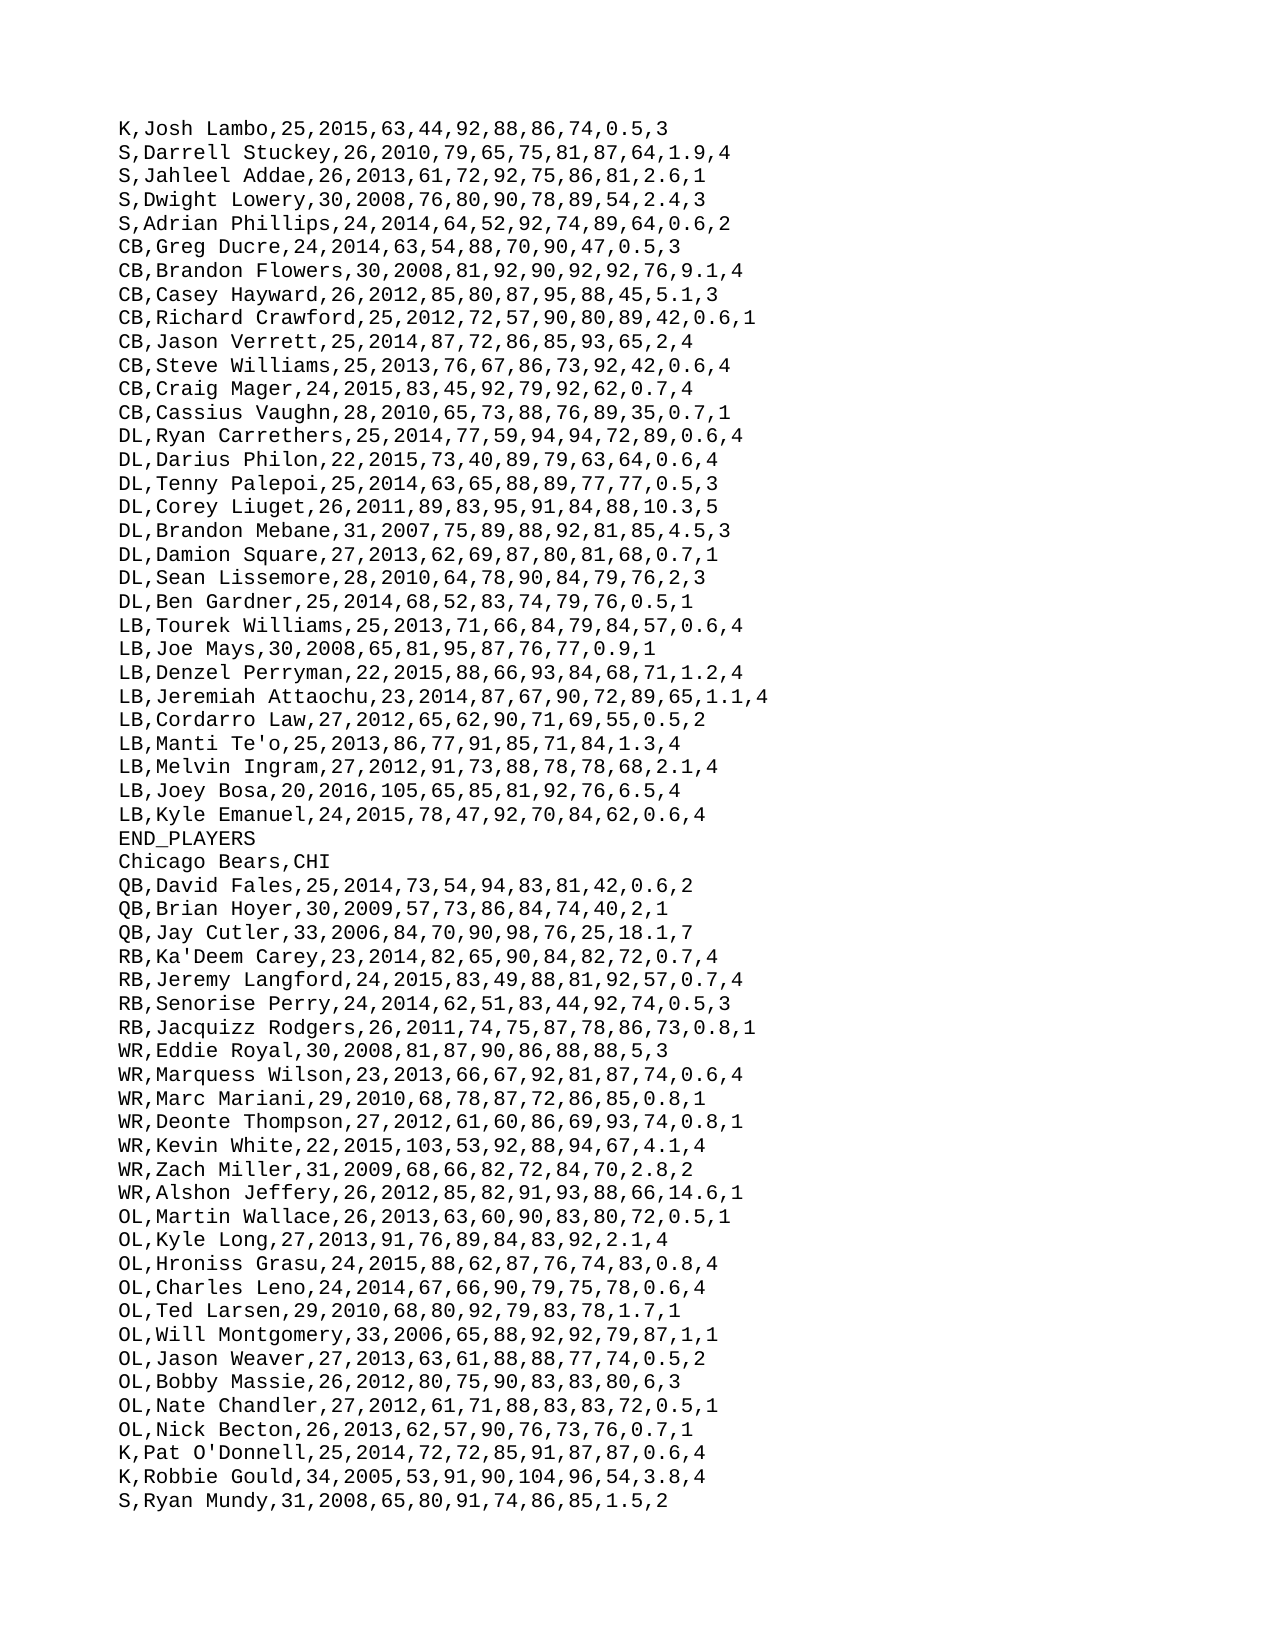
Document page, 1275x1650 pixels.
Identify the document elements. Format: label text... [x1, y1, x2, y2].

text K,Josh Lambo,25,2015,63,44,92,88,86,74,0.5,3 [118, 118, 1157, 142]
text S,Adrian Phillips,24,2014,64,52,92,74,89,64,0.6,2 [118, 213, 1157, 236]
text CB,Richard Crawford,25,2012,72,57,90,80,89,42,0.6,1 [118, 307, 1157, 331]
text OL,Nate Chandler,27,2012,61,71,88,83,83,72,0.5,1 [118, 1395, 1157, 1419]
text OL,Ted Larsen,29,2010,68,80,92,79,83,78,1.7,1 [118, 1300, 1157, 1324]
text DL,Ben Gardner,25,2014,68,52,83,74,79,76,0.5,1 [118, 591, 1157, 615]
text WR,Deonte Thompson,27,2012,61,60,86,69,93,74,0.8,1 [118, 1111, 1157, 1135]
text CB,Casey Hayward,26,2012,85,80,87,95,88,45,5.1,3 [118, 284, 1157, 307]
text RB,Jeremy Langford,24,2015,83,49,88,81,92,57,0.7,4 [118, 969, 1157, 993]
text WR,Kevin White,22,2015,103,53,92,88,94,67,4.1,4 [118, 1135, 1157, 1158]
text K,Robbie Gould,34,2005,53,91,90,104,96,54,3.8,4 [118, 1466, 1157, 1489]
text CB,Cassius Vaughn,28,2010,65,73,88,76,89,35,0.7,1 [118, 402, 1157, 426]
text WR,Zach Miller,31,2009,68,66,82,72,84,70,2.8,2 [118, 1158, 1157, 1182]
text OL,Kyle Long,27,2013,91,76,89,84,83,92,2.1,4 [118, 1229, 1157, 1253]
text CB,Craig Mager,24,2015,83,45,92,79,92,62,0.7,4 [118, 378, 1157, 402]
text WR,Marc Mariani,29,2010,68,78,87,72,86,85,0.8,1 [118, 1088, 1157, 1111]
text OL,Will Montgomery,33,2006,65,88,92,92,79,87,1,1 [118, 1324, 1157, 1348]
text RB,Jacquizz Rodgers,26,2011,74,75,87,78,86,73,0.8,1 [118, 1017, 1157, 1040]
text S,Darrell Stuckey,26,2010,79,65,75,81,87,64,1.9,4 [118, 142, 1157, 165]
text CB,Jason Verrett,25,2014,87,72,86,85,93,65,2,4 [118, 331, 1157, 354]
text WR,Marquess Wilson,23,2013,66,67,92,81,87,74,0.6,4 [118, 1064, 1157, 1088]
text S,Ryan Mundy,31,2008,65,80,91,74,86,85,1.5,2 [118, 1489, 1157, 1513]
text DL,Ryan Carrethers,25,2014,77,59,94,94,72,89,0.6,4 [118, 426, 1157, 449]
text LB,Denzel Perryman,22,2015,88,66,93,84,68,71,1.2,4 [118, 662, 1157, 686]
text CB,Steve Williams,25,2013,76,67,86,73,92,42,0.6,4 [118, 354, 1157, 378]
text RB,Senorise Perry,24,2014,62,51,83,44,92,74,0.5,3 [118, 993, 1157, 1017]
text LB,Cordarro Law,27,2012,65,62,90,71,69,55,0.5,2 [118, 709, 1157, 733]
text LB,Manti Te'o,25,2013,86,77,91,85,71,84,1.3,4 [118, 733, 1157, 757]
text OL,Bobby Massie,26,2012,80,75,90,83,83,80,6,3 [118, 1371, 1157, 1395]
text CB,Brandon Flowers,30,2008,81,92,90,92,92,76,9.1,4 [118, 260, 1157, 284]
text DL,Brandon Mebane,31,2007,75,89,88,92,81,85,4.5,3 [118, 520, 1157, 544]
text K,Pat O'Donnell,25,2014,72,72,85,91,87,87,0.6,4 [118, 1442, 1157, 1466]
text LB,Joey Bosa,20,2016,105,65,85,81,92,76,6.5,4 [118, 780, 1157, 804]
text DL,Damion Square,27,2013,62,69,87,80,81,68,0.7,1 [118, 544, 1157, 567]
text LB,Joe Mays,30,2008,65,81,95,87,76,77,0.9,1 [118, 638, 1157, 662]
text END_PLAYERS [118, 827, 1157, 851]
text DL,Darius Philon,22,2015,73,40,89,79,63,64,0.6,4 [118, 449, 1157, 473]
text OL,Nick Becton,26,2013,62,57,90,76,73,76,0.7,1 [118, 1419, 1157, 1442]
text LB,Kyle Emanuel,24,2015,78,47,92,70,84,62,0.6,4 [118, 804, 1157, 827]
text WR,Eddie Royal,30,2008,81,87,90,86,88,88,5,3 [118, 1040, 1157, 1064]
text CB,Greg Ducre,24,2014,63,54,88,70,90,47,0.5,3 [118, 236, 1157, 260]
text LB,Jeremiah Attaochu,23,2014,87,67,90,72,89,65,1.1,4 [118, 686, 1157, 709]
text LB,Melvin Ingram,27,2012,91,73,88,78,78,68,2.1,4 [118, 757, 1157, 780]
text OL,Martin Wallace,26,2013,63,60,90,83,80,72,0.5,1 [118, 1206, 1157, 1229]
text QB,Brian Hoyer,30,2009,57,73,86,84,74,40,2,1 [118, 898, 1157, 922]
text DL,Tenny Palepoi,25,2014,63,65,88,89,77,77,0.5,3 [118, 473, 1157, 496]
text LB,Tourek Williams,25,2013,71,66,84,79,84,57,0.6,4 [118, 615, 1157, 638]
text DL,Sean Lissemore,28,2010,64,78,90,84,79,76,2,3 [118, 567, 1157, 591]
text RB,Ka'Deem Carey,23,2014,82,65,90,84,82,72,0.7,4 [118, 946, 1157, 969]
text OL,Hroniss Grasu,24,2015,88,62,87,76,74,83,0.8,4 [118, 1253, 1157, 1277]
text OL,Jason Weaver,27,2013,63,61,88,88,77,74,0.5,2 [118, 1348, 1157, 1371]
text OL,Charles Leno,24,2014,67,66,90,79,75,78,0.6,4 [118, 1277, 1157, 1300]
text S,Jahleel Addae,26,2013,61,72,92,75,86,81,2.6,1 [118, 165, 1157, 189]
text Chicago Bears,CHI [118, 851, 1157, 875]
text QB,David Fales,25,2014,73,54,94,83,81,42,0.6,2 [118, 875, 1157, 898]
text DL,Corey Liuget,26,2011,89,83,95,91,84,88,10.3,5 [118, 496, 1157, 520]
text S,Dwight Lowery,30,2008,76,80,90,78,89,54,2.4,3 [118, 189, 1157, 213]
text WR,Alshon Jeffery,26,2012,85,82,91,93,88,66,14.6,1 [118, 1182, 1157, 1206]
text QB,Jay Cutler,33,2006,84,70,90,98,76,25,18.1,7 [118, 922, 1157, 946]
